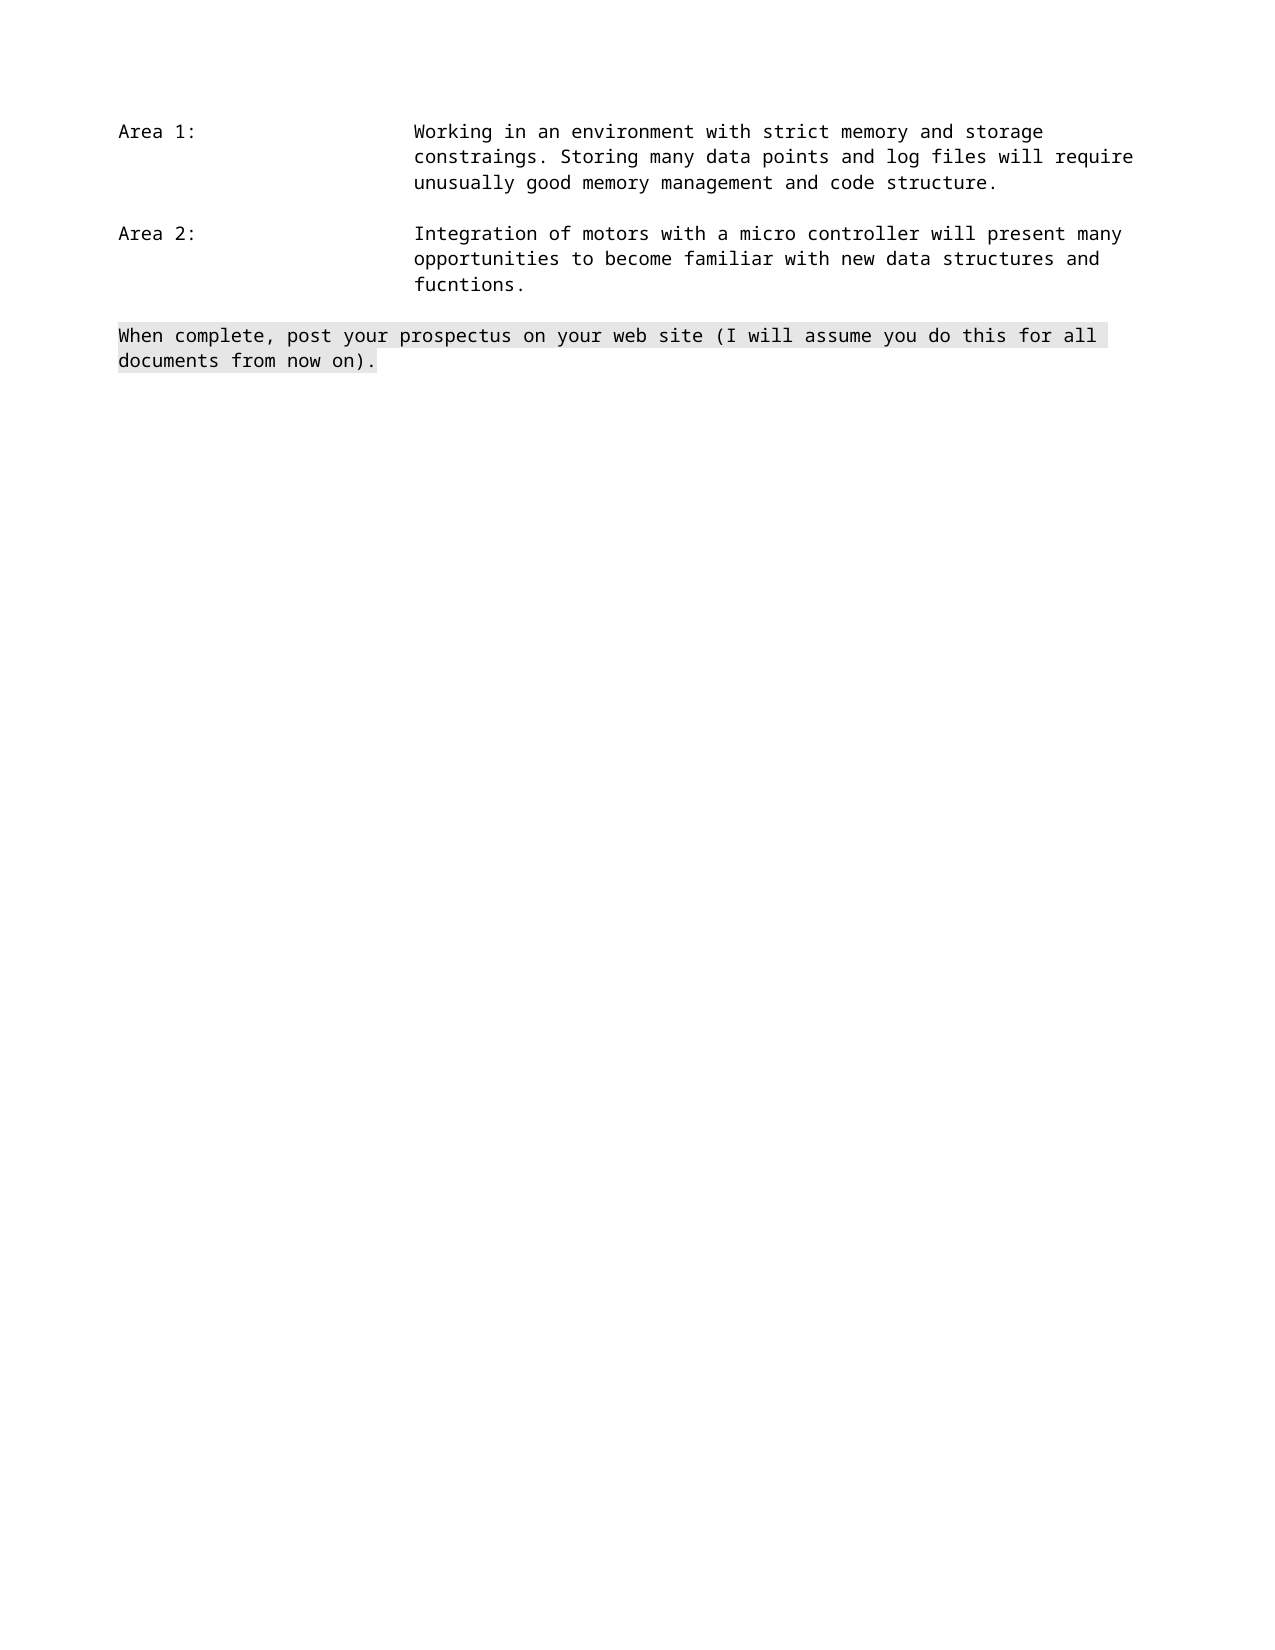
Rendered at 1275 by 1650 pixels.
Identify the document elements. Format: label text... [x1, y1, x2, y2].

text When complete, post your prospectus on your web site (I will assume you do this for all documents from now on). [118, 322, 1157, 373]
text Area 1: Working in an environment with strict memory and storage constraings. Storing many data points and log files will require unusually good memory management and code structure. [118, 118, 1157, 195]
text Area 2: Integration of motors with a micro controller will present many opportunities to become familiar with new data structures and fucntions. [118, 220, 1157, 297]
